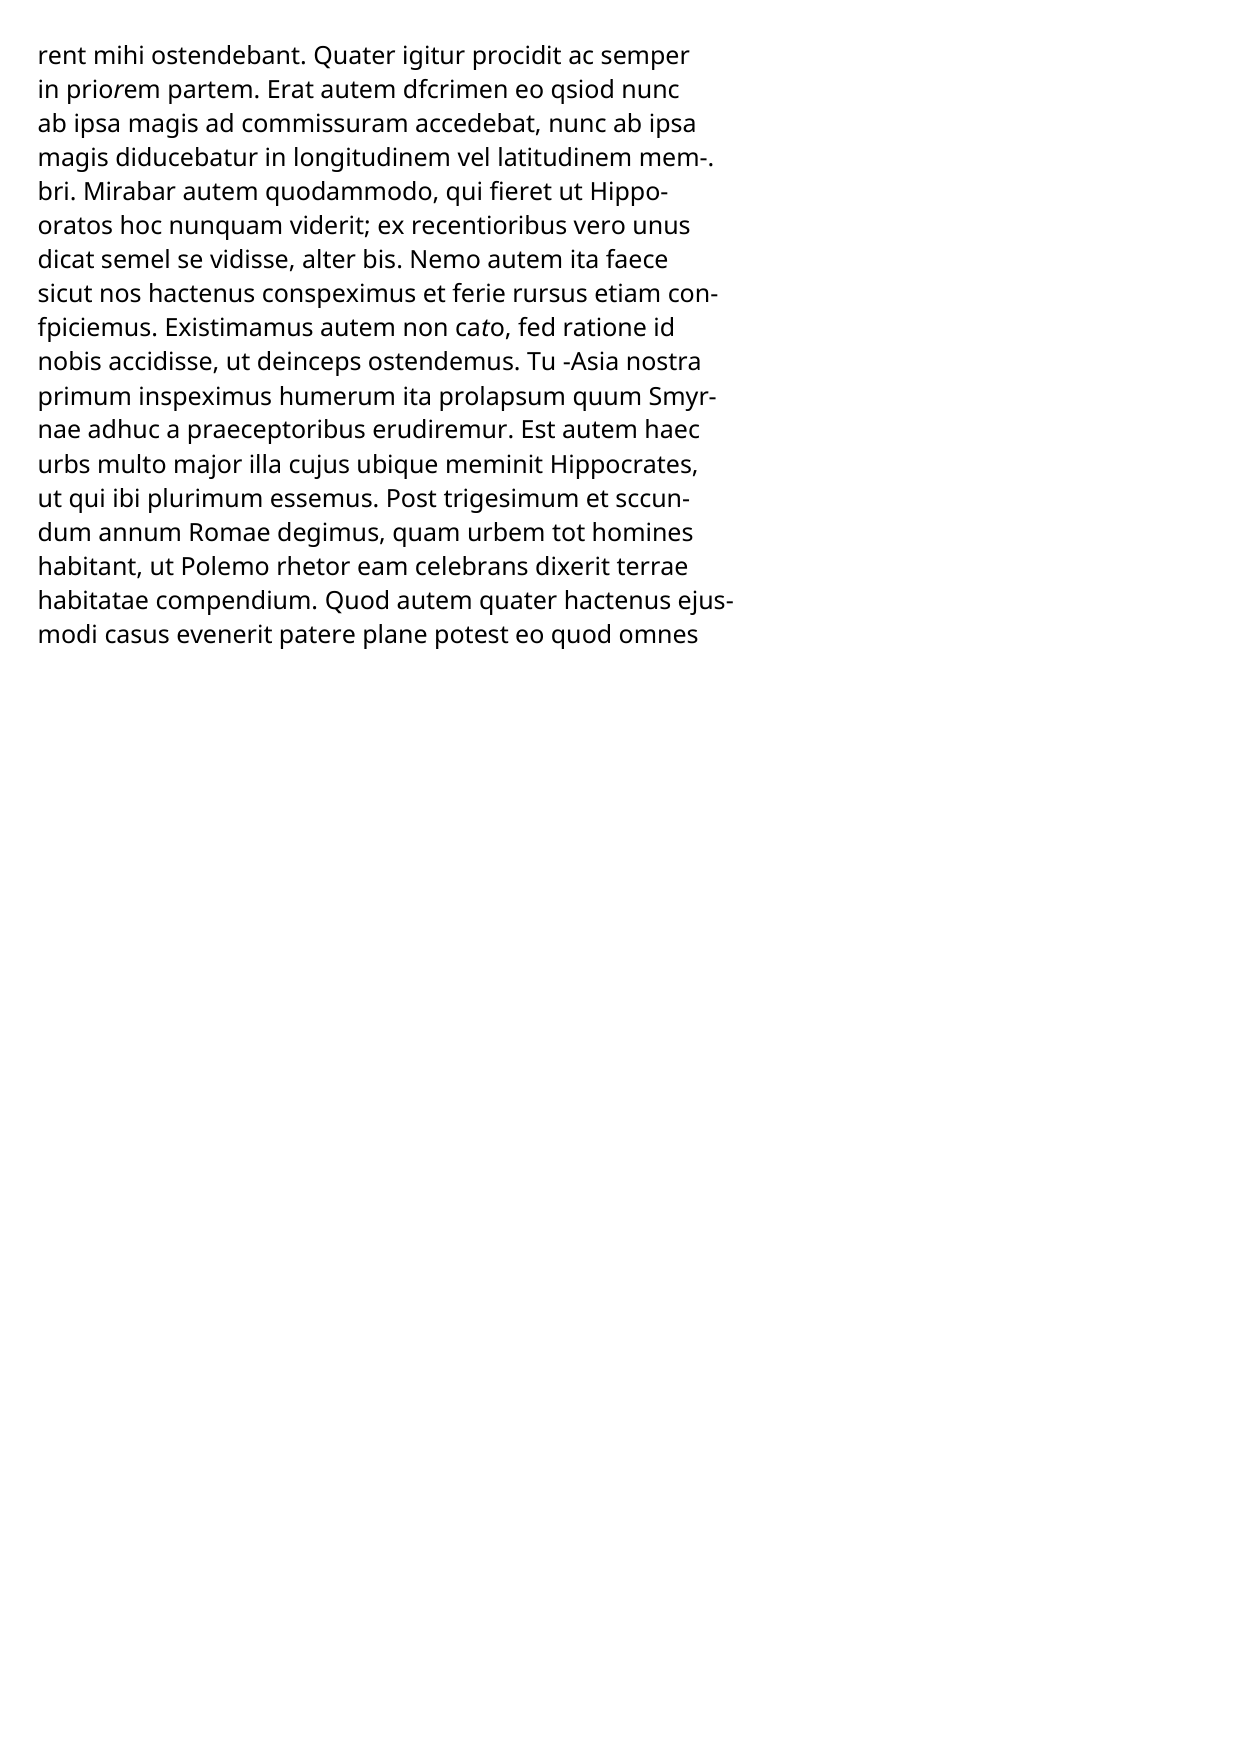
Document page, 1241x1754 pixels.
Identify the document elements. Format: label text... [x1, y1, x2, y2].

text rent mihi ostendebant. Quater igitur procidit ac semper in priorem partem. Erat autem dfcrimen eo qsiod nunc ab ipsa magis ad commissuram accedebat, nunc ab ipsa magis diducebatur in longitudinem vel latitudinem mem-. bri. Mirabar autem quodammodo, qui fieret ut Hippo- oratos hoc nunquam viderit; ex recentioribus vero unus dicat semel se vidisse, alter bis. Nemo autem ita faece sicut nos hactenus conspeximus et ferie rursus etiam con- fpiciemus. Existimamus autem non cato, fed ratione id nobis accidisse, ut deinceps ostendemus. Tu -Asia nostra primum inspeximus humerum ita prolapsum quum Smyr- nae adhuc a praeceptoribus erudiremur. Est autem haec urbs multo major illa cujus ubique meminit Hippocrates, ut qui ibi plurimum essemus. Post trigesimum et sccun- dum annum Romae degimus, quam urbem tot homines habitant, ut Polemo rhetor eam celebrans dixerit terrae habitatae compendium. Quod autem quater hactenus ejus- modi casus evenerit patere plane potest eo quod omnes [37, 37, 1203, 651]
